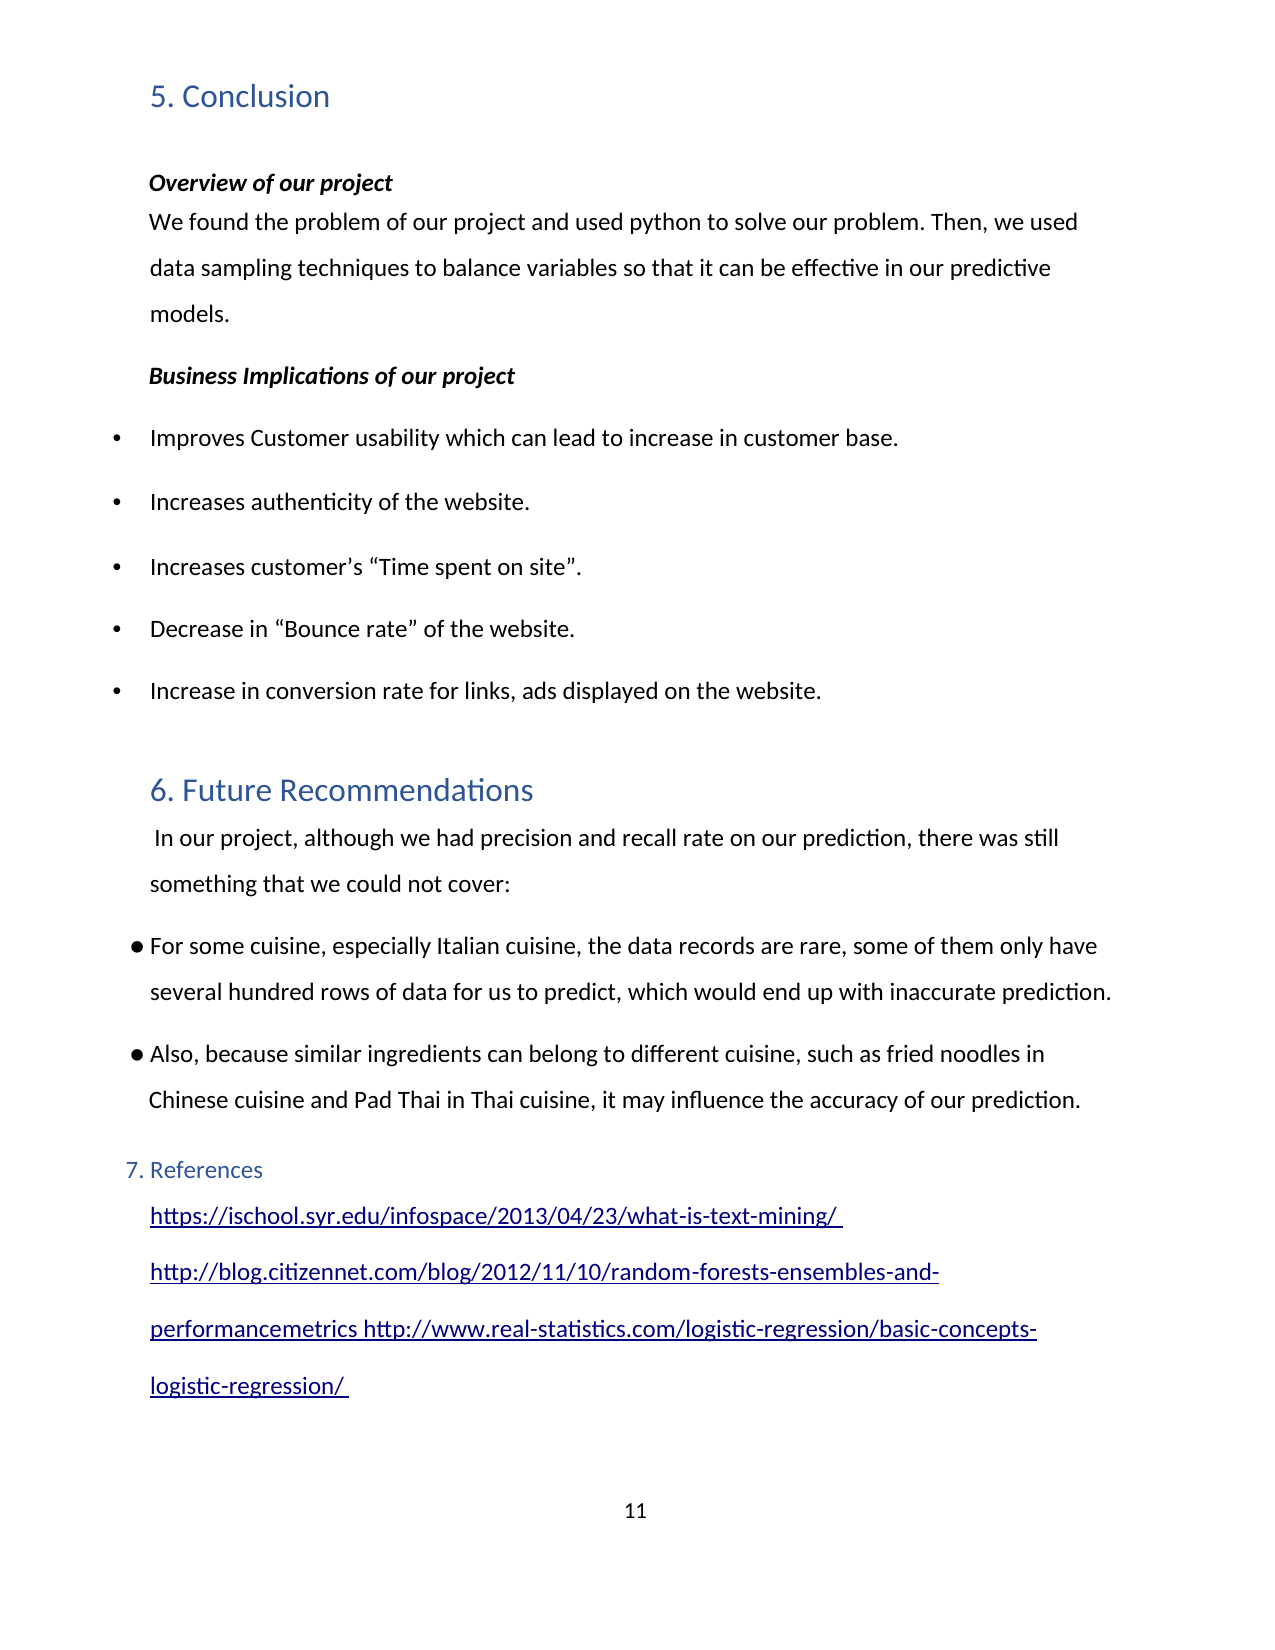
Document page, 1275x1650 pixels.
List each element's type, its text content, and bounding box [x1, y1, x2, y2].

list Increase in conversion rate for links, ads displayed on the website. [112, 675, 1127, 705]
subtitle 6. Future Recommendations [149, 769, 1147, 810]
text Overview of our project [148, 159, 1147, 200]
list For some cuisine, especially Italian cuisine, the data records are rare, some of them only have several hundred rows of data for us to predict, which would end up with inaccurate prediction. [129, 930, 1127, 1006]
list Improves Customer usability which can lead to increase in customer base. [112, 423, 1127, 453]
text Chinese cuisine and Pad Thai in Thai cuisine, it may influence the accuracy of our prediction. [148, 1084, 1127, 1114]
text https://ischool.syr.edu/infospace/2013/04/23/what-is-text-mining/ http://blog.citizennet.com/blog/2012/11/10/random-forests-ensembles-and-performancemetrics http://www.real-statistics.com/logistic-regression/basic-concepts-logistic-regression/ [150, 1200, 1101, 1400]
list Increases authenticity of the website. [112, 487, 1127, 517]
subtitle 5. Conclusion [149, 75, 1147, 116]
text We found the problem of our project and used python to solve our problem. Then, we used data sampling techniques to balance variables so that it can be effective in our predictive models. [148, 207, 1127, 328]
list References [125, 1154, 1147, 1185]
list Decrease in “Bounce rate” of the website. [112, 613, 1127, 643]
text Business Implications of our project [148, 360, 1147, 391]
list Increases customer’s “Time spent on site”. [112, 551, 1127, 581]
text In our project, although we had precision and recall rate on our prediction, there was still something that we could not cover: [148, 822, 1127, 898]
list Also, because similar ingredients can belong to different cuisine, such as fried noodles in [129, 1038, 1127, 1069]
